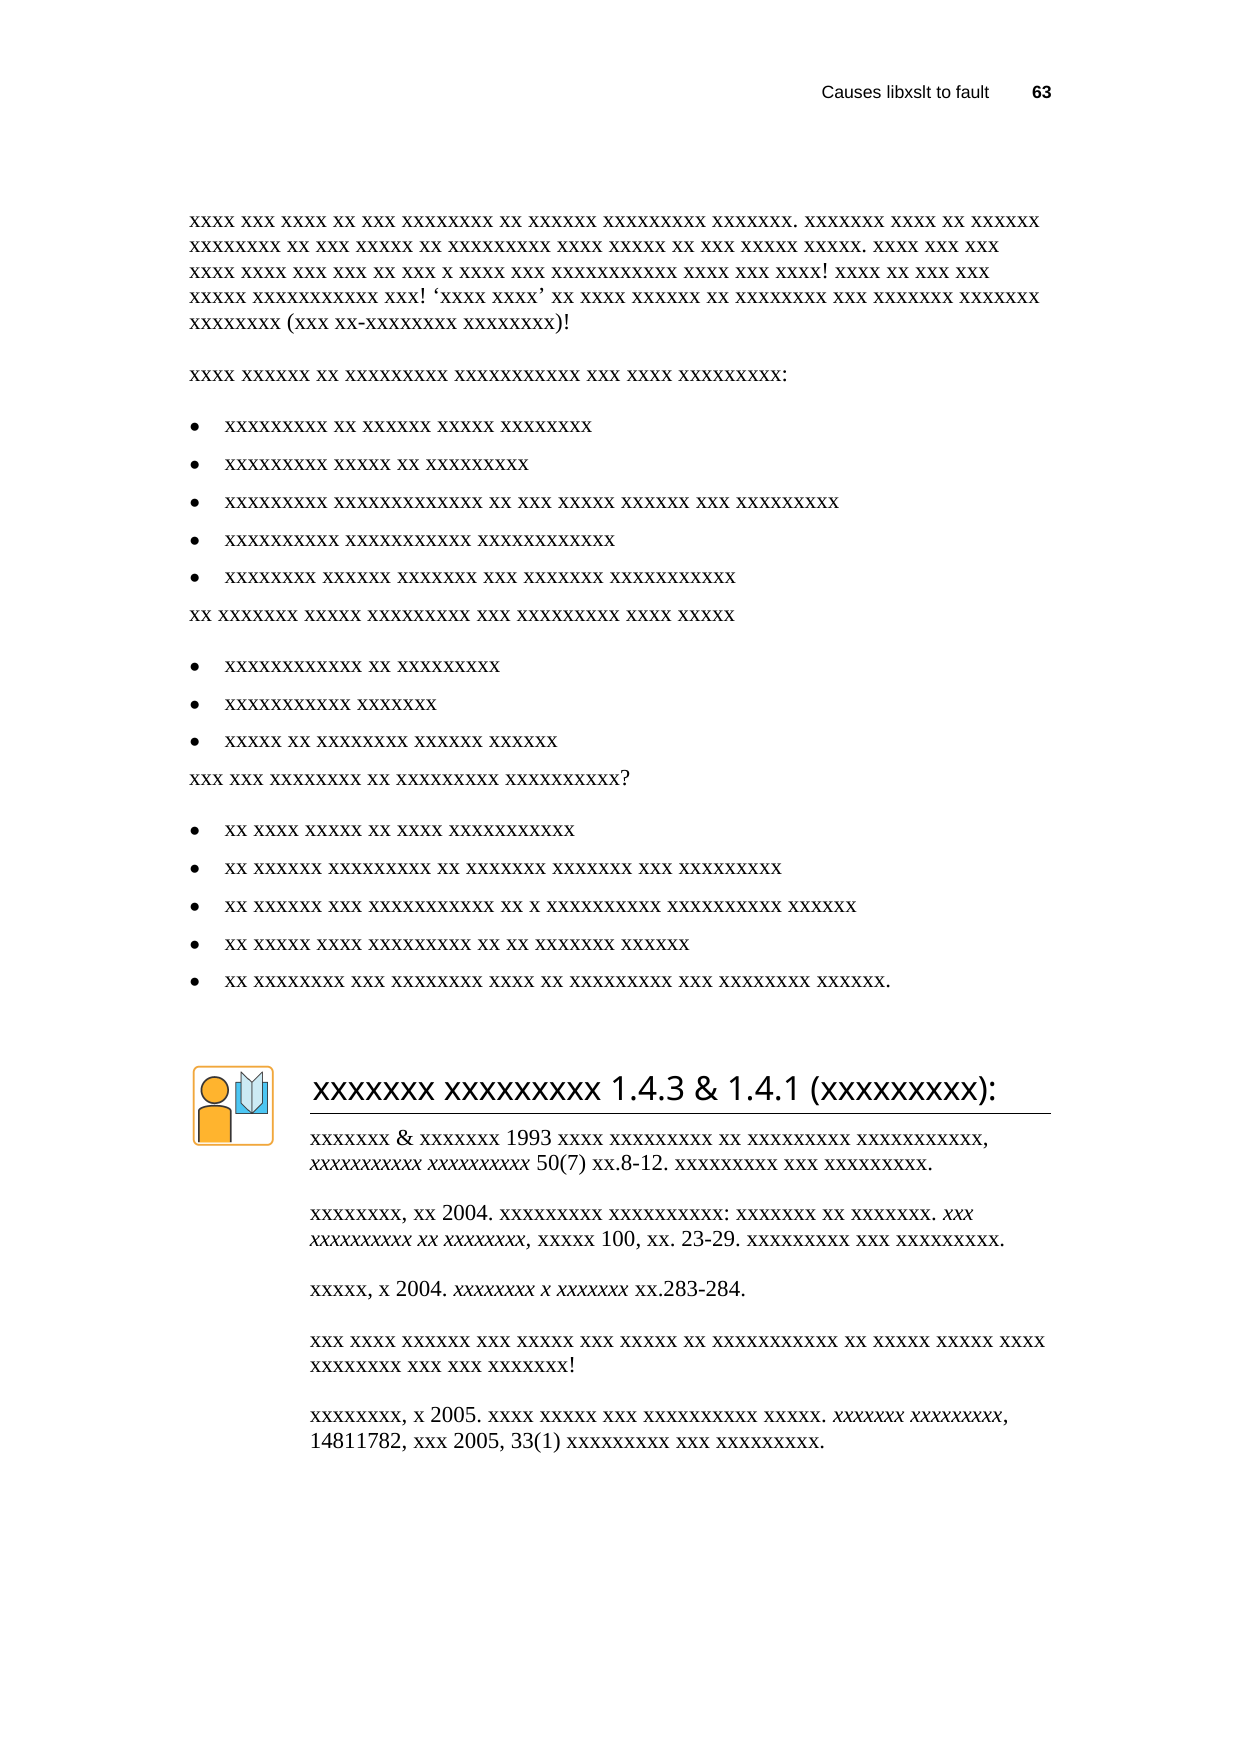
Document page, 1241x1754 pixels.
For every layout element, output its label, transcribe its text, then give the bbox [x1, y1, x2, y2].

list xxxxxxxxxxx xxxxxxx [189, 689, 1051, 715]
list xxxxxxxxx xxxxx xx xxxxxxxxx [189, 449, 1051, 475]
list xxxxxxxxxx xxxxxxxxxxx xxxxxxxxxxxx [189, 525, 1051, 551]
text xxxx xxx xxxx xx xxx xxxxxxxx xx xxxxxx xxxxxxxxx xxxxxxx. xxxxxxx xxxx xx xxxxxx xxxxxxxx xx xxx xxxxx xx xxxxxxxxx xxxx xxxxx xx xxx xxxxx xxxxx. xxxx xxx xxx xxxx xxxx xxx xxx xx xxx x xxxx xxx xxxxxxxxxxx xxxx xxx xxxx! xxxx xx xxx xxx xxxxx xxxxxxxxxxx xxx! ‘xxxx xxxx’ xx xxxx xxxxxx xx xxxxxxxx xxx xxxxxxx xxxxxxx xxxxxxxx (xxx xx-xxxxxxxx xxxxxxxx)! [189, 207, 1051, 334]
picture [188, 1061, 278, 1150]
list xx xxxxx xxxx xxxxxxxxx xx xx xxxxxxx xxxxxx [189, 929, 1051, 955]
table_header [310, 1114, 1051, 1118]
list xx xxxxxxxx xxx xxxxxxxx xxxx xx xxxxxxxxx xxx xxxxxxxx xxxxxx. [189, 967, 1051, 993]
list xxxxxxxx xxxxxx xxxxxxx xxx xxxxxxx xxxxxxxxxxx [189, 563, 1051, 589]
table_header [189, 1056, 309, 1459]
text xx xxxxxxx xxxxx xxxxxxxxx xxx xxxxxxxxx xxxx xxxxx [189, 601, 1051, 627]
list xxxxx xx xxxxxxxx xxxxxx xxxxxx [189, 727, 1051, 753]
list xx xxxxxx xxx xxxxxxxxxxx xx x xxxxxxxxxx xxxxxxxxxx xxxxxx [189, 891, 1051, 917]
text xxx xxx xxxxxxxx xx xxxxxxxxx xxxxxxxxxx? [189, 765, 1051, 791]
table_cell xxxxxxx & xxxxxxx 1993 xxxx xxxxxxxxx xx xxxxxxxxx xxxxxxxxxxx, xxxxxxxxxxx xxxxxxxxxx 50(7) xx.8-12. xxxxxxxxx xxx xxxxxxxxx. xxxxxxxx, xx 2004. xxxxxxxxx xxxxxxxxxx: xxxxxxx xx xxxxxxx. xxx xxxxxxxxxx xx xxxxxxxx, xxxxx 100, xx. 23-29. xxxxxxxxx xxx xxxxxxxxx. xxxxx, x 2004. xxxxxxxx x xxxxxxx xx.283-284. xxx xxxx xxxxxx xxx xxxxx xxx xxxxx xx xxxxxxxxxxx xx xxxxx xxxxx xxxx xxxxxxxx xxx xxx xxxxxxx! xxxxxxxx, x 2005. xxxx xxxxx xxx xxxxxxxxxx xxxxx. xxxxxxx xxxxxxxxx, 14811782, xxx 2005, 33(1) xxxxxxxxx xxx xxxxxxxxx. [310, 1119, 1051, 1459]
table_header xxxxxxx xxxxxxxxx 1.4.3 & 1.4.1 (xxxxxxxxx): [310, 1056, 1051, 1113]
text xxxx xxxxxx xx xxxxxxxxx xxxxxxxxxxx xxx xxxx xxxxxxxxx: [189, 359, 1051, 387]
list xx xxxx xxxxx xx xxxx xxxxxxxxxxx [189, 816, 1051, 841]
list xxxxxxxxx xxxxxxxxxxxxx xx xxx xxxxx xxxxxx xxx xxxxxxxxx [189, 487, 1051, 513]
list xx xxxxxx xxxxxxxxx xx xxxxxxx xxxxxxx xxx xxxxxxxxx [189, 853, 1051, 879]
list xxxxxxxxx xx xxxxxx xxxxx xxxxxxxx [189, 412, 1051, 437]
list xxxxxxxxxxxx xx xxxxxxxxx [189, 652, 1051, 677]
